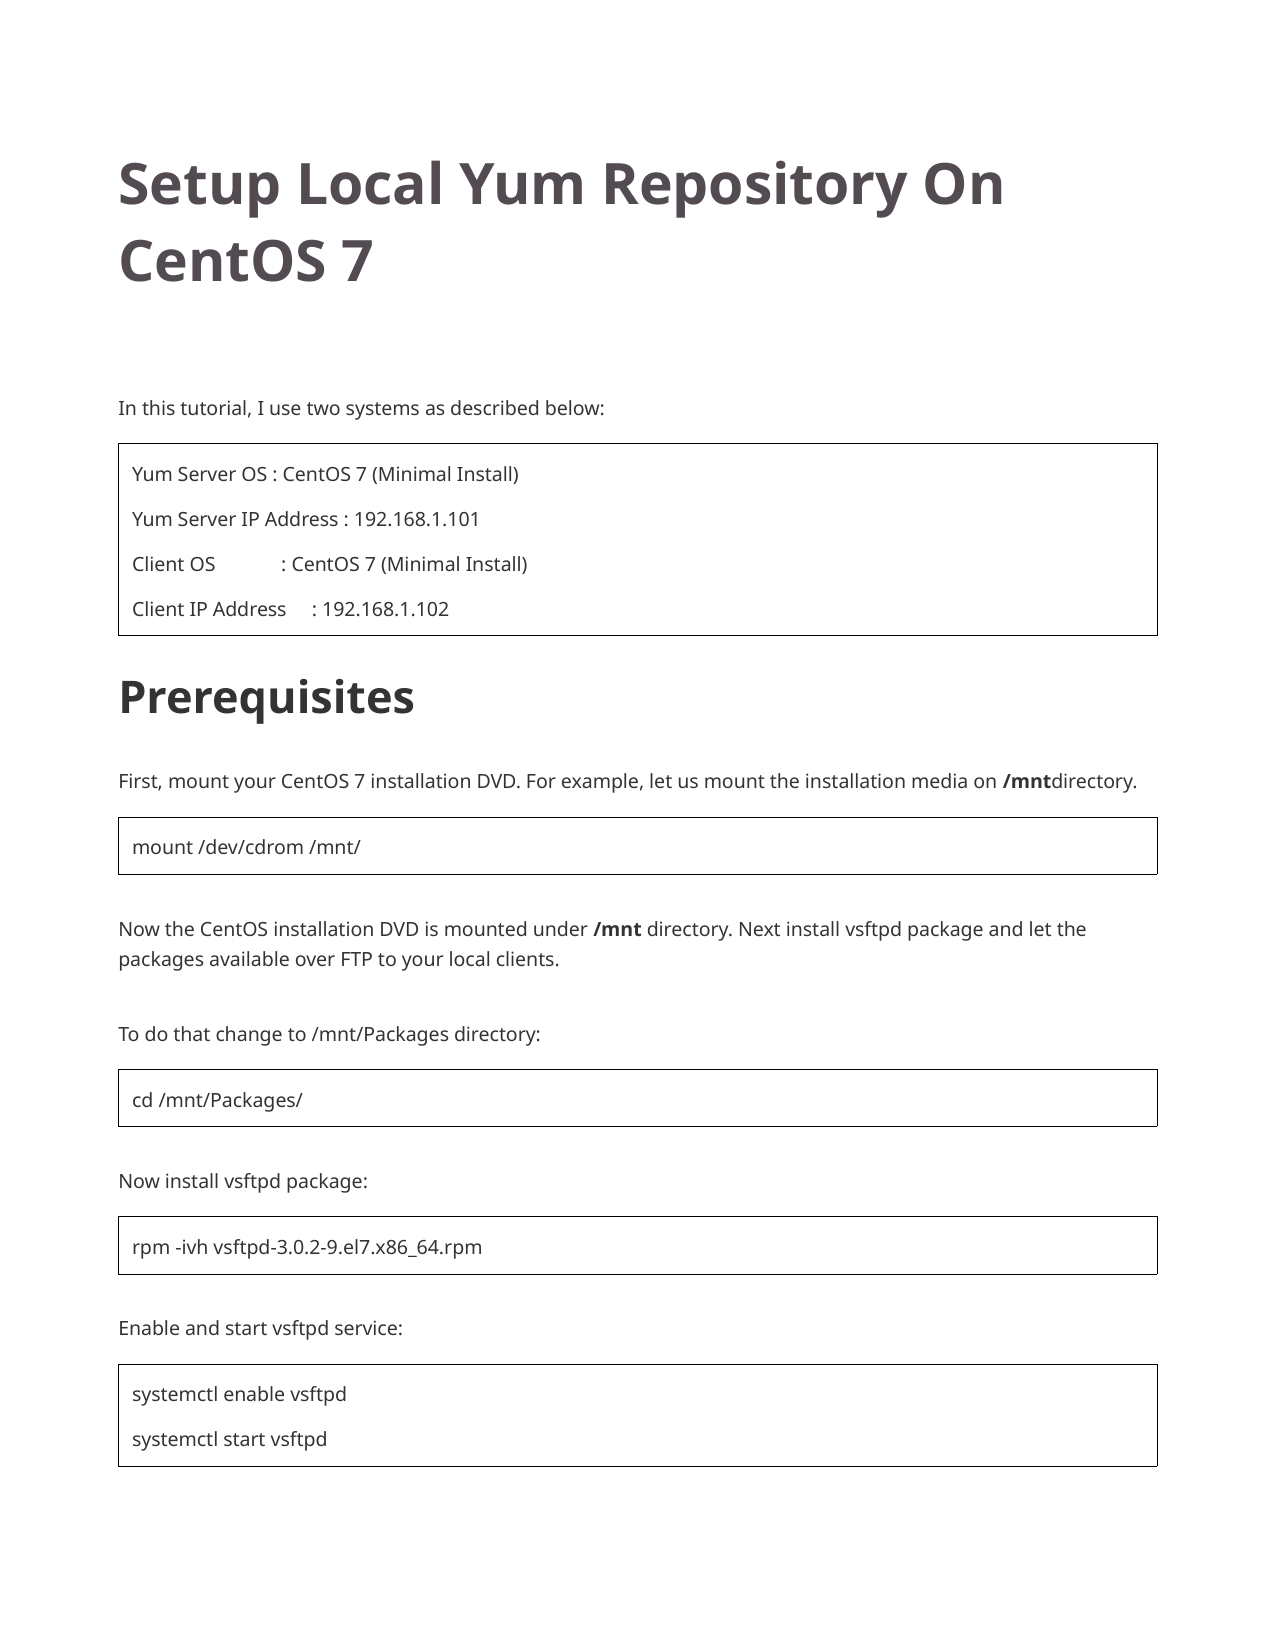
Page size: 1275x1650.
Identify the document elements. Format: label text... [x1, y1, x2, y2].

text First, mount your CentOS 7 installation DVD. For example, let us mount the installation media on /mntdirectory. [118, 764, 1157, 794]
text cd /mnt/Packages/ [119, 1070, 1157, 1126]
text Yum Server OS : CentOS 7 (Minimal Install) [119, 444, 1157, 487]
text mount /dev/cdrom /mnt/ [119, 818, 1157, 874]
text Now the CentOS installation DVD is mounted under /mnt directory. Next install vsftpd package and let the packages available over FTP to your local clients. [118, 912, 1157, 972]
text Enable and start vsftpd service: [118, 1311, 1157, 1341]
text Client IP Address : 192.168.1.102 [119, 578, 1157, 635]
text In this tutorial, I use two systems as described below: [118, 391, 1157, 421]
text Yum Server IP Address : 192.168.1.101 [119, 488, 1157, 532]
text To do that change to /mnt/Packages directory: [118, 1017, 1157, 1047]
text Client OS : CentOS 7 (Minimal Install) [119, 533, 1157, 577]
subtitle Prerequisites [118, 666, 1157, 727]
text Now install vsftpd package: [118, 1164, 1157, 1194]
text systemctl start vsftpd [119, 1409, 1157, 1466]
text rpm -ivh vsftpd-3.0.2-9.el7.x86_64.rpm [119, 1217, 1157, 1274]
text systemctl enable vsftpd [119, 1365, 1157, 1407]
subtitle Setup Local Yum Repository On CentOS 7 [118, 143, 1157, 298]
